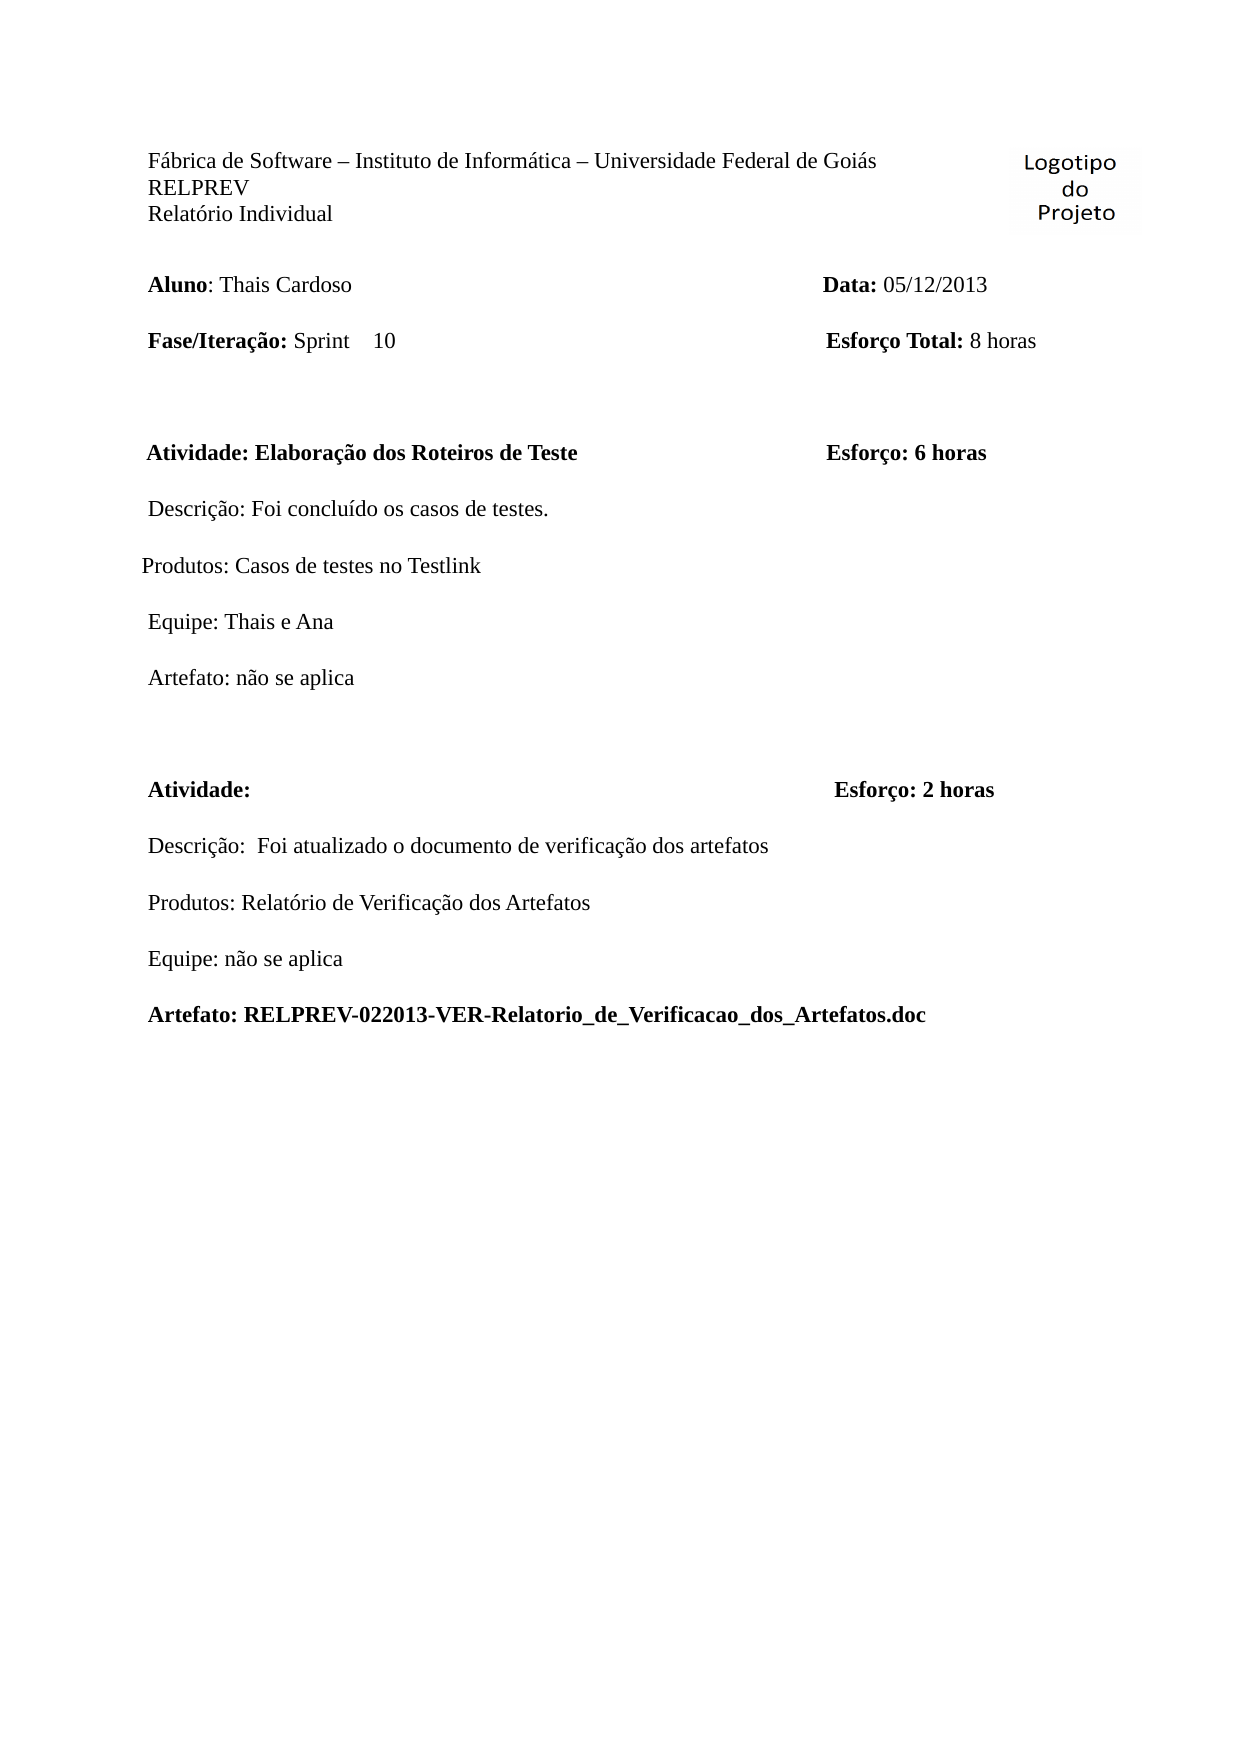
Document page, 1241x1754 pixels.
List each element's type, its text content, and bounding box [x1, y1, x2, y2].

picture [1008, 147, 1142, 235]
text Atividade: Esforço: 2 horas [148, 776, 1093, 803]
text Equipe: Thais e Ana [148, 608, 1093, 634]
text Fase/Iteração: Sprint 10 Esforço Total: 8 horas [148, 327, 1093, 353]
text Aluno: Thais Cardoso Data: 05/12/2013 [148, 271, 1093, 297]
text Equipe: não se aplica [148, 945, 1093, 971]
text Descrição: Foi atualizado o documento de verificação dos artefatos [148, 832, 1093, 859]
text Atividade: Elaboração dos Roteiros de Teste Esforço: 6 horas [146, 439, 1093, 466]
text Produtos: Casos de testes no Testlink [141, 552, 1093, 578]
text Produtos: Relatório de Verificação dos Artefatos [148, 888, 1093, 915]
text Artefato: RELPREV-022013-VER-Relatorio_de_Verificacao_dos_Artefatos.doc [148, 1001, 1093, 1027]
text Artefato: não se aplica [148, 664, 1093, 690]
text Descrição: Foi concluído os casos de testes. [148, 496, 1093, 522]
